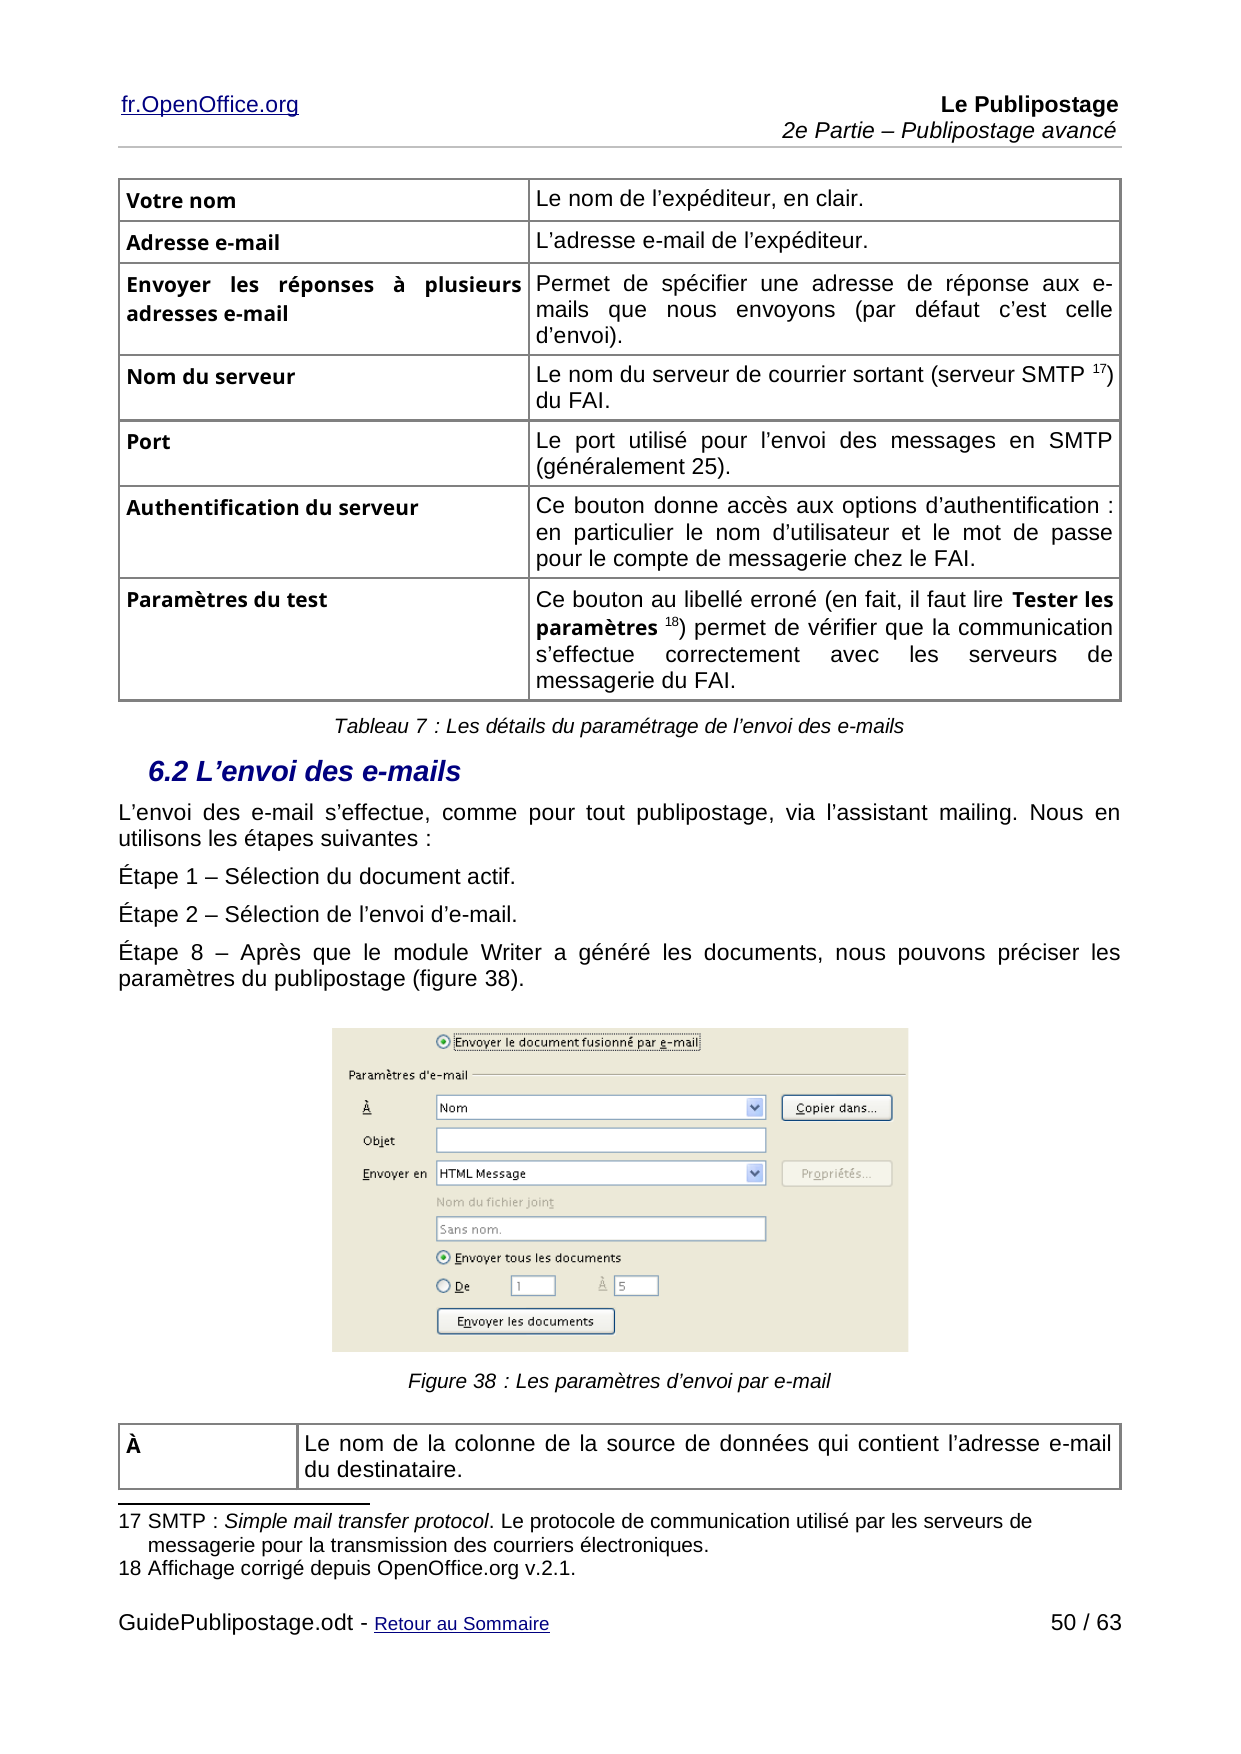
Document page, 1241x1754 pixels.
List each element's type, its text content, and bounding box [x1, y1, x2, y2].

text Étape 8 – Après que le module Writer a généré les documents, nous pouvons préciser les paramètres du publipostage (figure 38). [118, 939, 1122, 991]
table_header Le nom de la colonne de la source de données qui contient l’adresse e-mail du destinataire. [299, 1425, 1119, 1488]
picture [332, 1028, 909, 1352]
table_cell Ce bouton au libellé erroné (en fait, il faut lire Tester les paramètres ) permet de vérifier que la communication s’effectue correctement avec les serveurs de messagerie du FAI. [530, 579, 1119, 699]
text Tableau 7 : Les détails du paramétrage de l’envoi des e-mails [118, 714, 1122, 738]
text Étape 2 – Sélection de l’envoi d’e-mail. [118, 901, 1122, 927]
text Étape 1 – Sélection du document actif. [118, 863, 1122, 889]
table_header Votre nom [120, 180, 528, 220]
table_cell Envoyer les réponses à plusieurs adresses e-mail [120, 264, 528, 354]
table_cell Permet de spécifier une adresse de réponse aux e-mails que nous envoyons (par défaut c’est celle d’envoi). [530, 264, 1119, 354]
table_cell Ce bouton donne accès aux options d’authentification : en particulier le nom d’utilisateur et le mot de passe pour le compte de messagerie chez le FAI. [530, 487, 1119, 577]
text Figure 38 : Les paramètres d’envoi par e-mail [332, 1352, 908, 1393]
subtitle L’envoi des e-mails [148, 755, 1122, 788]
table_cell Le port utilisé pour l’envoi des messages en SMTP (généralement 25). [530, 422, 1119, 485]
table_cell L’adresse e-mail de l’expéditeur. [530, 222, 1119, 262]
table_cell Nom du serveur [120, 356, 528, 419]
table_cell Le nom du serveur de courrier sortant (serveur SMTP ) du FAI. [530, 356, 1119, 419]
table_cell Adresse e-mail [120, 222, 528, 262]
table_cell Paramètres du test [120, 579, 528, 699]
table_cell Authentification du serveur [120, 487, 528, 577]
table_header Le nom de l’expéditeur, en clair. [530, 180, 1119, 220]
table_header À [120, 1425, 296, 1488]
table_cell Port [120, 422, 528, 485]
text L’envoi des e-mail s’effectue, comme pour tout publipostage, via l’assistant mailing. Nous en utilisons les étapes suivantes : [118, 799, 1122, 852]
